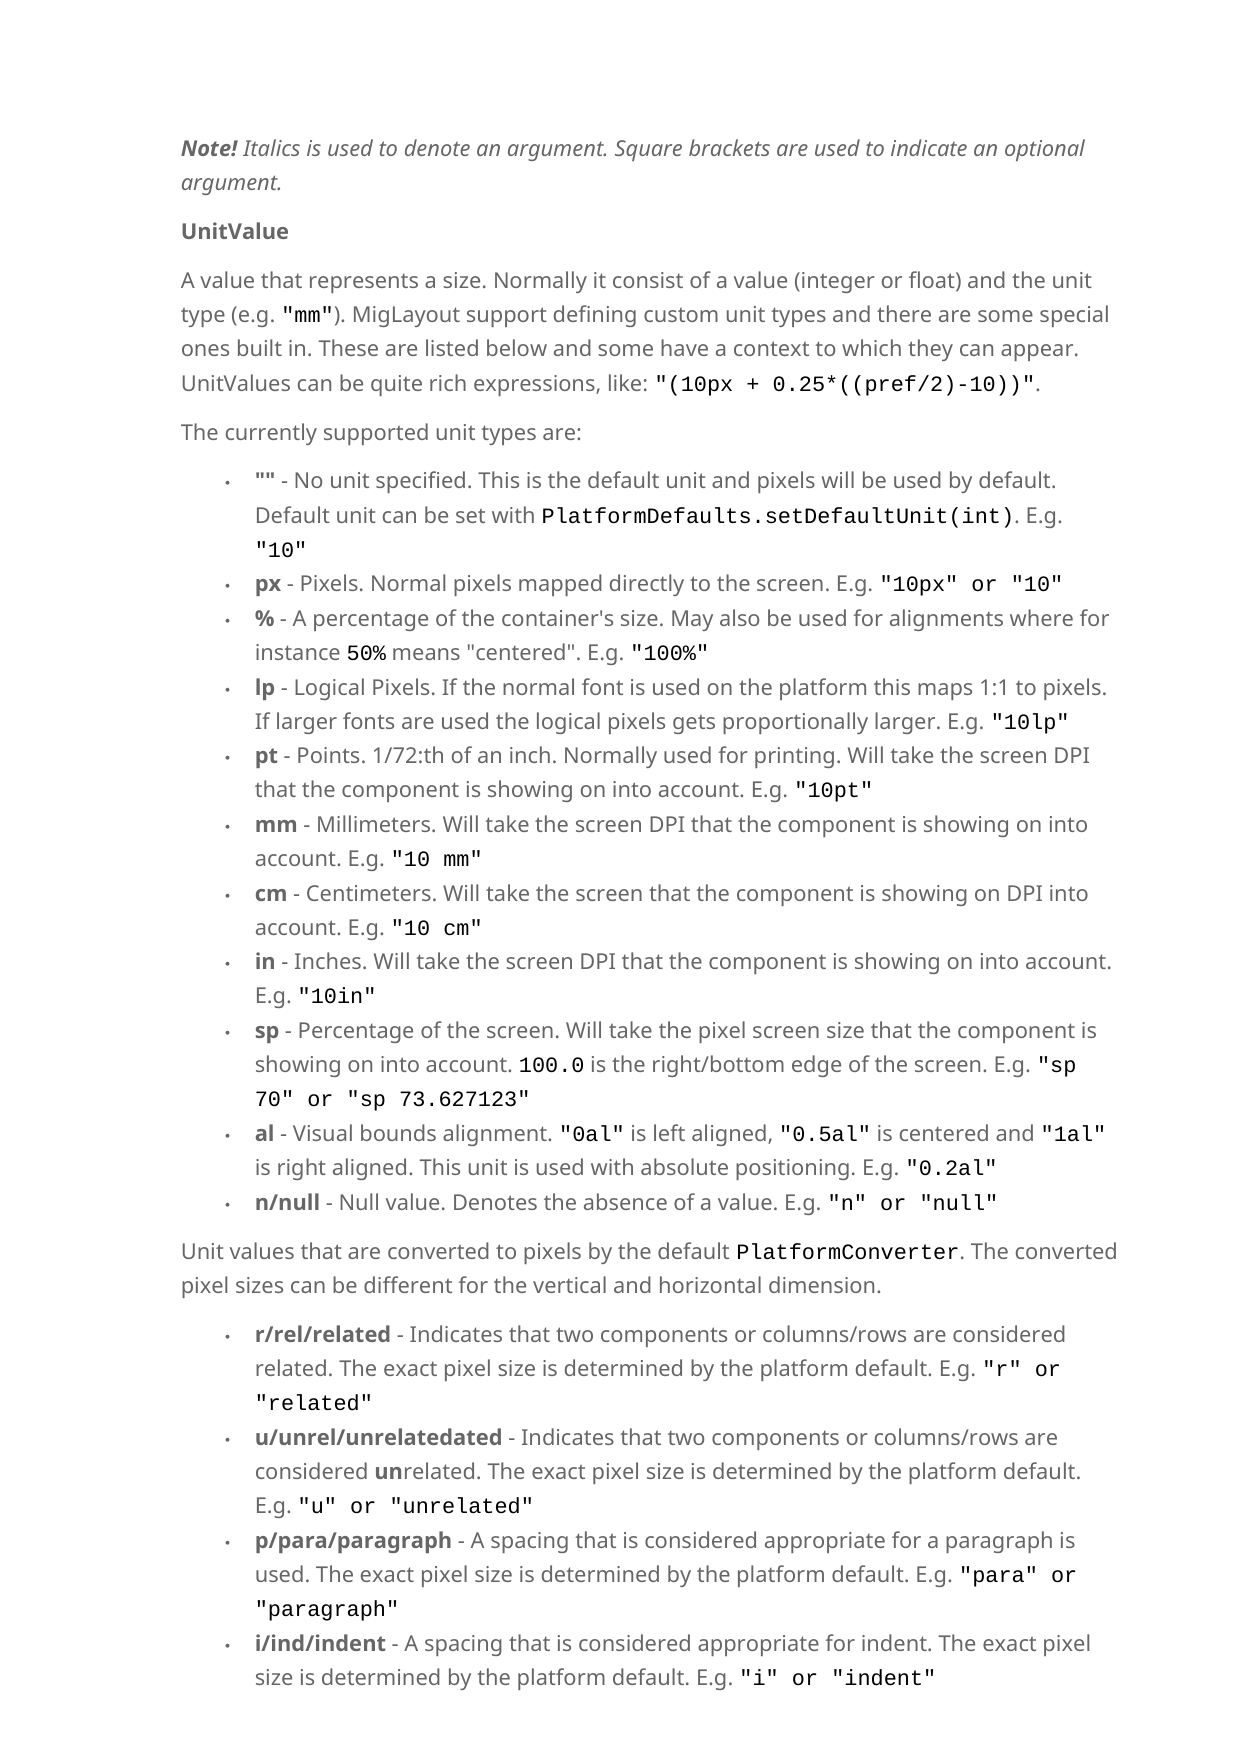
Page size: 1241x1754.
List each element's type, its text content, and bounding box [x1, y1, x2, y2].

text The currently supported unit types are: [181, 417, 1119, 446]
list al - Visual bounds alignment. "0al" is left aligned, "0.5al" is centered and "1al" is right aligned. This unit is used with absolute positioning. E.g. "0.2al" [225, 1118, 1119, 1182]
list i/ind/indent - A spacing that is considered appropriate for indent. The exact pixel size is determined by the platform default. E.g. "i" or "indent" [225, 1628, 1119, 1692]
list sp - Percentage of the screen. Will take the pixel screen size that the component is showing on into account. 100.0 is the right/bottom edge of the screen. E.g. "sp 70" or "sp 73.627123" [225, 1015, 1119, 1113]
list px - Pixels. Normal pixels mapped directly to the screen. E.g. "10px" or "10" [225, 568, 1119, 598]
text Note! Italics is used to denote an argument. Square brackets are used to indicate an optional argument. [181, 133, 1119, 197]
list lp - Logical Pixels. If the normal font is used on the platform this maps 1:1 to pixels. If larger fonts are used the logical pixels gets proportionally larger. E.g. "10lp" [225, 672, 1119, 736]
list "" - No unit specified. This is the default unit and pixels will be used by default. Default unit can be set with PlatformDefaults.setDefaultUnit(int). E.g. "10" [225, 465, 1119, 564]
list r/rel/related - Indicates that two components or columns/rows are considered related. The exact pixel size is determined by the platform default. E.g. "r" or "related" [225, 1319, 1119, 1417]
text UnitValue [181, 216, 1119, 246]
list u/unrel/unrelatedated - Indicates that two components or columns/rows are considered unrelated. The exact pixel size is determined by the platform default. E.g. "u" or "unrelated" [225, 1422, 1119, 1520]
list in - Inches. Will take the screen DPI that the component is showing on into account. E.g. "10in" [225, 946, 1119, 1010]
list n/null - Null value. Denotes the absence of a value. E.g. "n" or "null" [225, 1187, 1119, 1217]
list mm - Millimeters. Will take the screen DPI that the component is showing on into account. E.g. "10 mm" [225, 809, 1119, 873]
subtitle Common Argument Types [181, 80, 1119, 121]
list % - A percentage of the container's size. May also be used for alignments where for instance 50% means "centered". E.g. "100%" [225, 603, 1119, 667]
list p/para/paragraph - A spacing that is considered appropriate for a paragraph is used. The exact pixel size is determined by the platform default. E.g. "para" or "paragraph" [225, 1525, 1119, 1623]
text Unit values that are converted to pixels by the default PlatformConverter. The converted pixel sizes can be different for the vertical and horizontal dimension. [181, 1236, 1119, 1300]
list pt - Points. 1/72:th of an inch. Normally used for printing. Will take the screen DPI that the component is showing on into account. E.g. "10pt" [225, 740, 1119, 804]
text A value that represents a size. Normally it consist of a value (integer or float) and the unit type (e.g. "mm"). MigLayout support defining custom unit types and there are some special ones built in. These are listed below and some have a context to which they can appear. UnitValues can be quite rich expressions, like: "(10px + 0.25*((pref/2)-10))". [181, 265, 1119, 398]
list cm - Centimeters. Will take the screen that the component is showing on DPI into account. E.g. "10 cm" [225, 877, 1119, 942]
